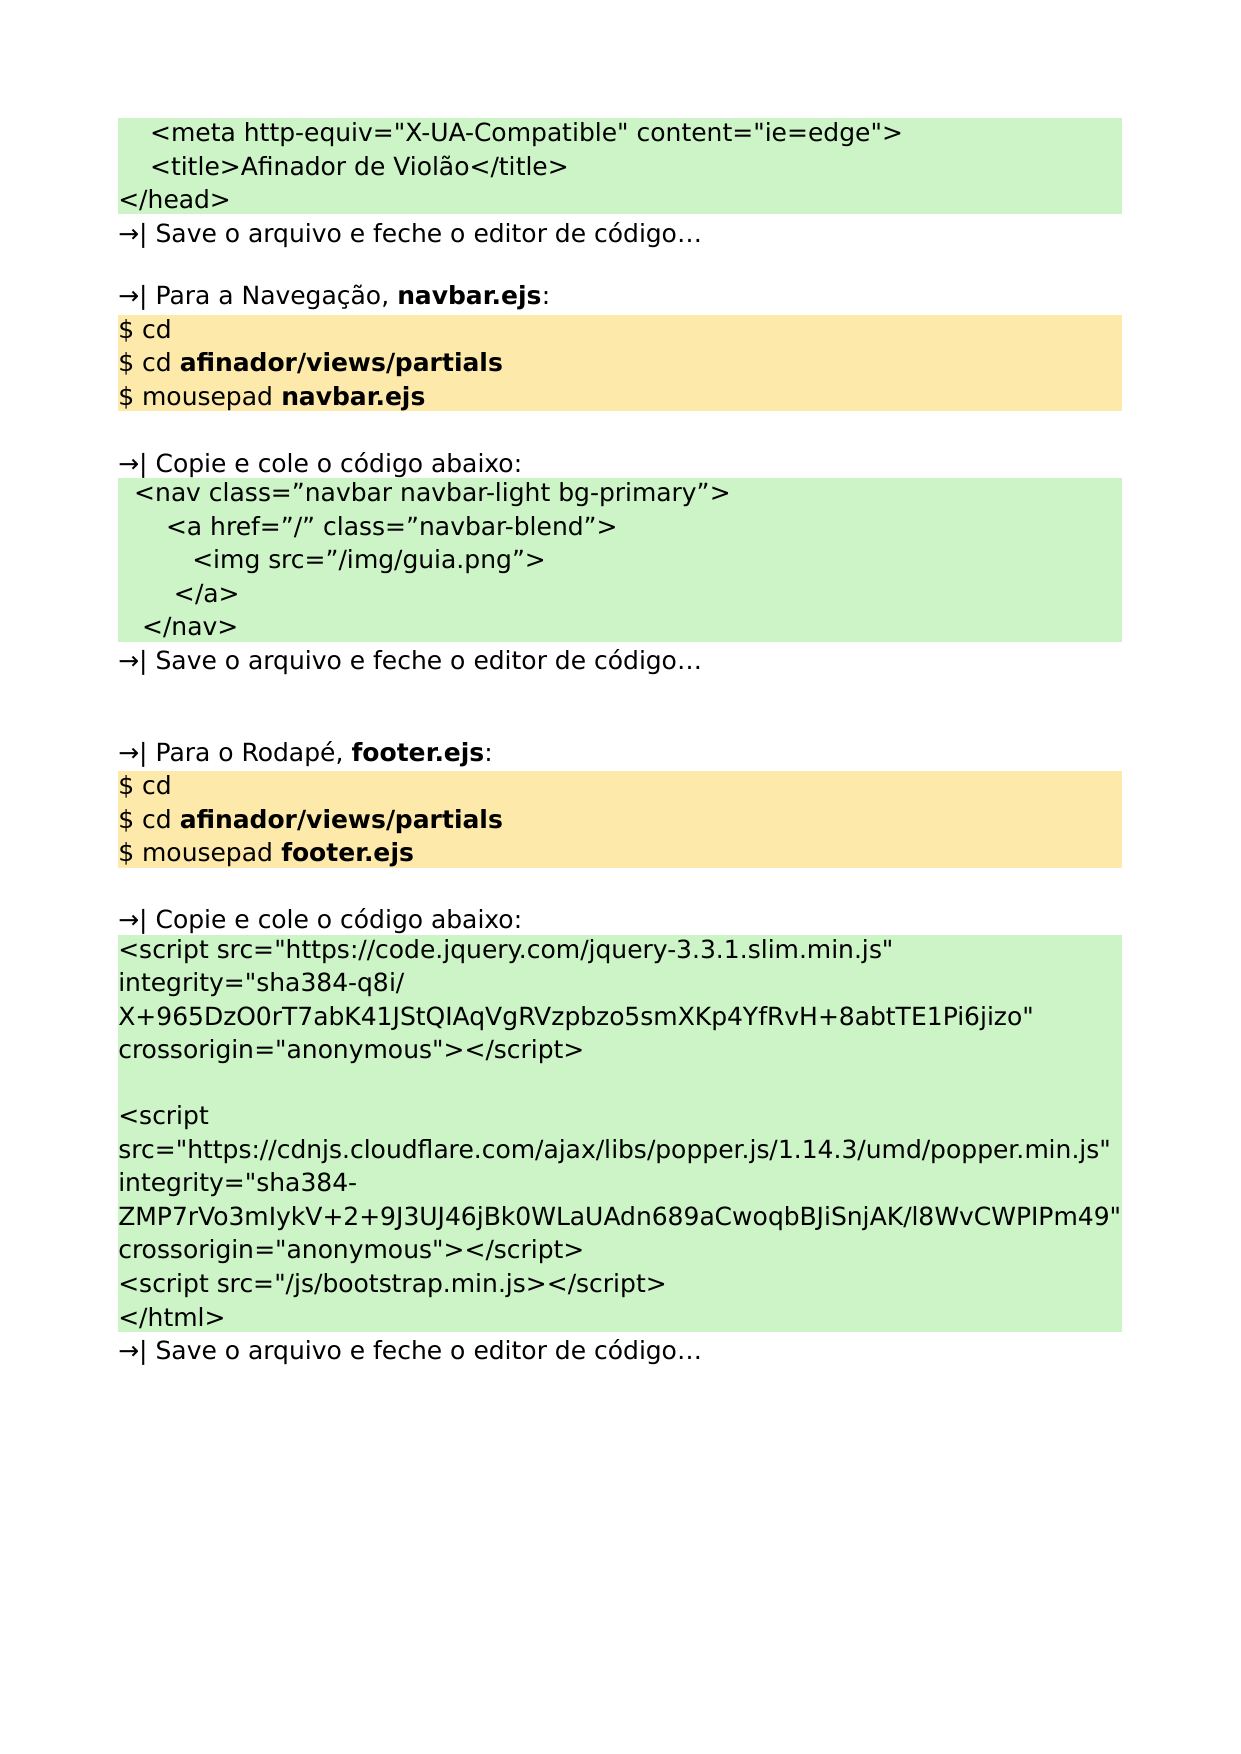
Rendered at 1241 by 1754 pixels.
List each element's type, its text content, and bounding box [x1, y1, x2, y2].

text $ cd [118, 315, 1122, 344]
text <script src="https://code.jquery.com/jquery-3.3.1.slim.min.js" [118, 935, 1122, 964]
text integrity="sha384-q8i/X+965DzO0rT7abK41JStQIAqVgRVzpbzo5smXKp4YfRvH+8abtTE1Pi6jizo" [118, 968, 1122, 1031]
text <script src="https://cdnjs.cloudflare.com/ajax/libs/popper.js/1.14.3/umd/popper.min.js" [118, 1102, 1122, 1164]
text <title>Afinador de Violão</title> [118, 152, 1122, 181]
text $ cd [118, 771, 1122, 801]
text →| Copie e cole o código abaixo: [118, 449, 1122, 478]
text </a> [118, 579, 1122, 608]
text $ mousepad footer.ejs [118, 838, 1122, 868]
text <meta http-equiv="X-UA-Compatible" content="ie=edge"> [118, 118, 1122, 147]
text →| Copie e cole o código abaixo: [118, 906, 1122, 935]
text →| Save o arquivo e feche o editor de código… [118, 219, 1122, 248]
text <a href=”/” class=”navbar-blend”> [118, 512, 1122, 541]
text <nav class=”navbar navbar-light bg-primary”> [118, 478, 1122, 507]
text →| Save o arquivo e feche o editor de código… [118, 1336, 1122, 1366]
text </html> [118, 1303, 1122, 1332]
text crossorigin="anonymous"></script> [118, 1236, 1122, 1265]
text integrity="sha384-ZMP7rVo3mIykV+2+9J3UJ46jBk0WLaUAdn689aCwoqbBJiSnjAK/l8WvCWPIPm49" [118, 1169, 1122, 1231]
text crossorigin="anonymous"></script> [118, 1035, 1122, 1064]
text </head> [118, 185, 1122, 214]
text →| Para o Rodapé, footer.ejs: [118, 738, 1122, 767]
text <img src=”/img/guia.png”> [118, 545, 1122, 574]
text →| Save o arquivo e feche o editor de código… [118, 646, 1122, 675]
text $ cd afinador/views/partials [118, 348, 1122, 378]
text <script src="/js/bootstrap.min.js></script> [118, 1269, 1122, 1298]
text $ mousepad navbar.ejs [118, 382, 1122, 411]
text </nav> [118, 612, 1122, 642]
text $ cd afinador/views/partials [118, 805, 1122, 834]
text →| Para a Navegação, navbar.ejs: [118, 281, 1122, 311]
